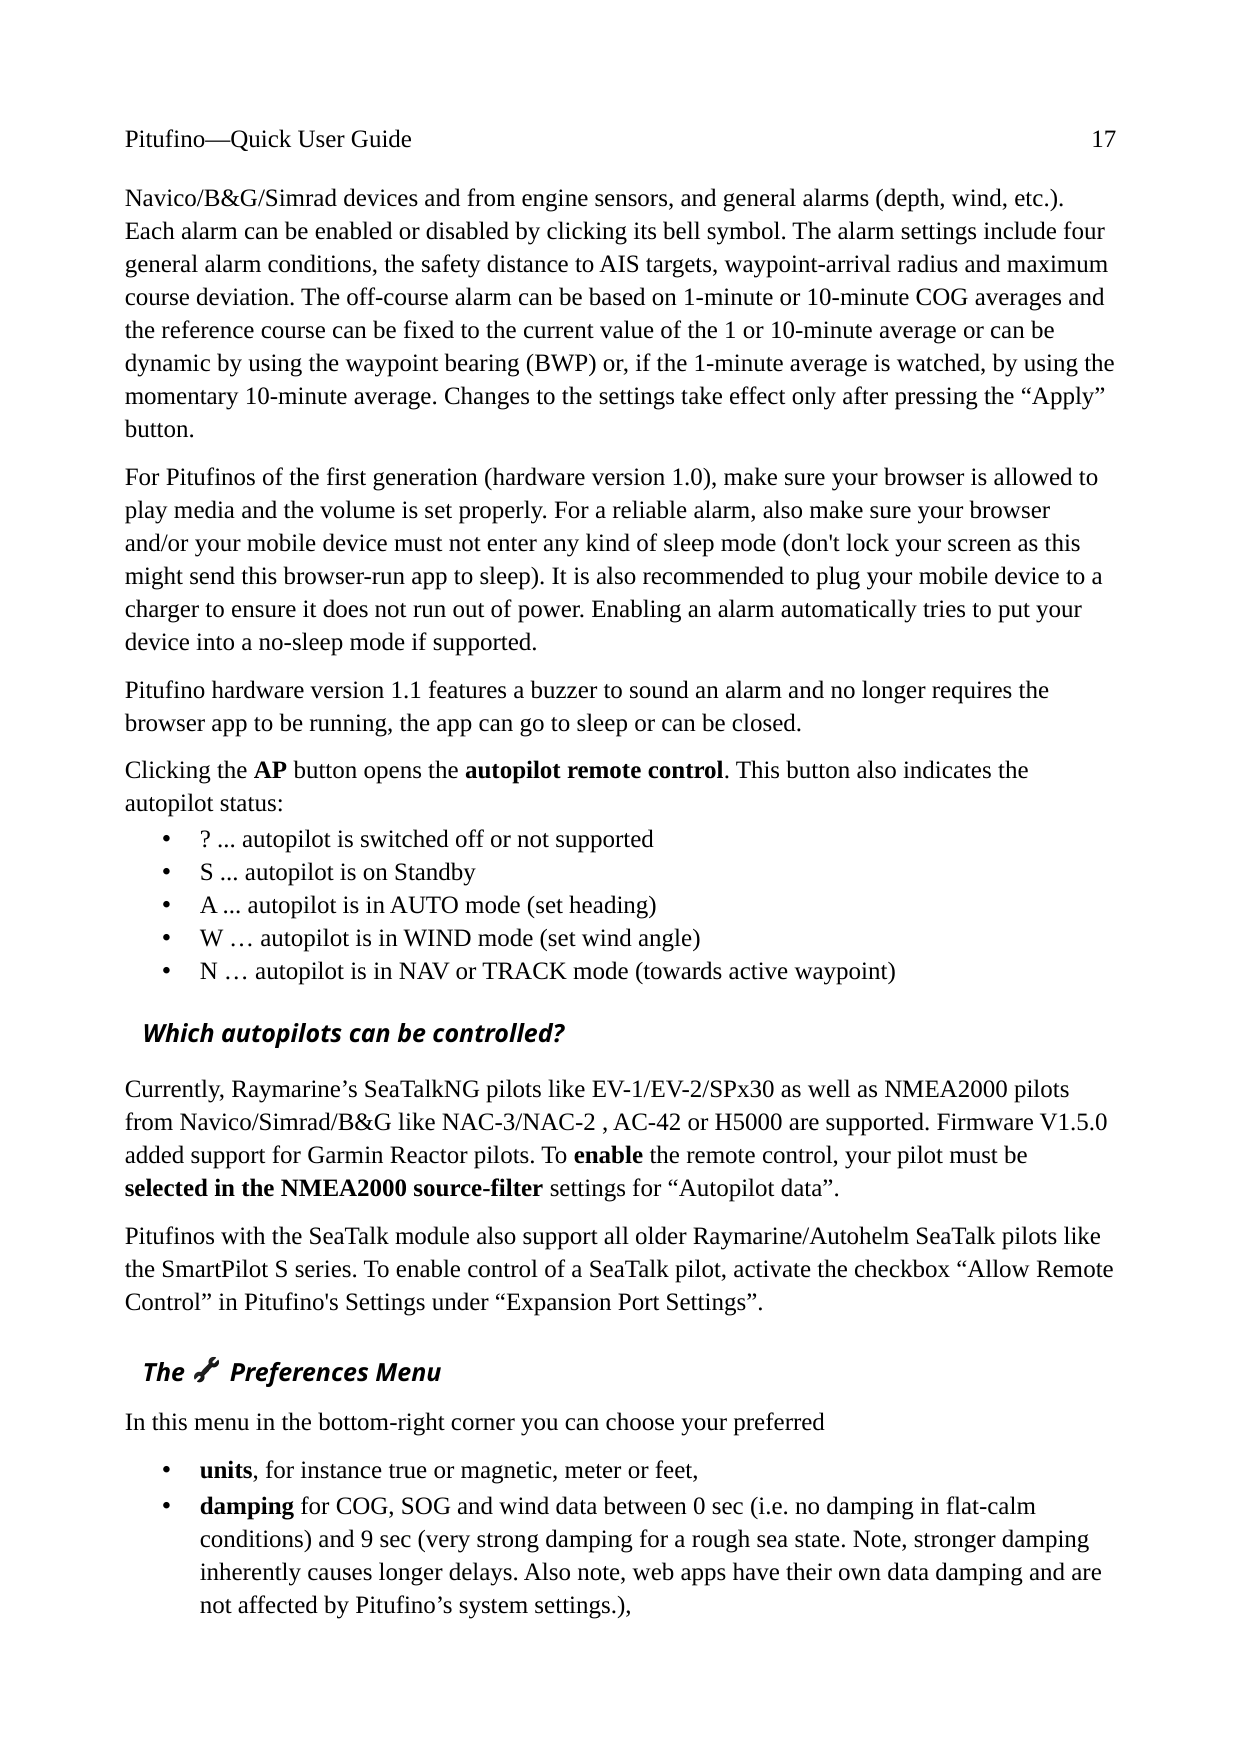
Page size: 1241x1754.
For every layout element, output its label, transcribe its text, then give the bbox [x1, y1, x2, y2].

text Navico/B&G/Simrad devices and from engine sensors, and general alarms (depth, wind, etc.). Each alarm can be enabled or disabled by clicking its bell symbol. The alarm settings include four general alarm conditions, the safety distance to AIS targets, waypoint-arrival radius and maximum course deviation. The off-course alarm can be based on 1-minute or 10-minute COG averages and the reference course can be fixed to the current value of the 1 or 10-minute average or can be dynamic by using the waypoint bearing (BWP) or, if the 1-minute average is watched, by using the momentary 10-minute average. Changes to the settings take effect only after pressing the “Apply” button. [124, 183, 1116, 443]
text Clicking the AP button opens the autopilot remote control. This button also indicates the autopilot status: [124, 755, 1116, 817]
picture [191, 1355, 222, 1386]
list damping for COG, SOG and wind data between 0 sec (i.e. no damping in flat-calm conditions) and 9 sec (very strong damping for a rough sea state. Note, stronger damping inherently causes longer delays. Also note, web apps have their own data damping and are not affected by Pitufino’s system settings.), [162, 1491, 1116, 1618]
list N … autopilot is in NAV or TRACK mode (towards active waypoint) [162, 956, 1116, 985]
text Pitufino hardware version 1.1 features a buzzer to sound an alarm and no longer requires the browser app to be running, the app can go to sleep or can be closed. [124, 675, 1116, 736]
text For Pitufinos of the first generation (hardware version 1.0), make sure your browser is allowed to play media and the volume is set properly. For a reliable alarm, also make sure your browser and/or your mobile device must not enter any kind of sleep mode (don't lock your screen as this might send this browser-run app to sleep). It is also recommended to plug your mobile device to a charger to ensure it does not run out of power. Enabling an alarm automatically tries to put your device into a no-sleep mode if supported. [124, 462, 1116, 656]
text In this menu in the bottom-right corner you can choose your preferred [124, 1407, 1116, 1436]
text Pitufinos with the SeaTalk module also support all older Raymarine/Autohelm SeaTalk pilots like the SmartPilot S series. To enable control of a SeaTalk pilot, activate the checkbox “Allow Remote Control” in Pitufino's Settings under “Expansion Port Settings”. [124, 1221, 1116, 1316]
subtitle The Preferences Menu [142, 1355, 1116, 1389]
subtitle Which autopilots can be controlled? [142, 1016, 1116, 1050]
list W … autopilot is in WIND mode (set wind angle) [162, 923, 1116, 952]
text Currently, Raymarine’s SeaTalkNG pilots like EV-1/EV-2/SPx30 as well as NMEA2000 pilots from Navico/Simrad/B&G like NAC-3/NAC-2 , AC-42 or H5000 are supported. Firmware V1.5.0 added support for Garmin Reactor pilots. To enable the remote control, your pilot must be selected in the NMEA2000 source-filter settings for “Autopilot data”. [124, 1074, 1116, 1202]
list units, for instance true or magnetic, meter or feet, [162, 1455, 1116, 1484]
list ? ... autopilot is switched off or not supported [162, 824, 1116, 853]
list S ... autopilot is on Standby [162, 857, 1116, 886]
list A ... autopilot is in AUTO mode (set heading) [162, 890, 1116, 919]
